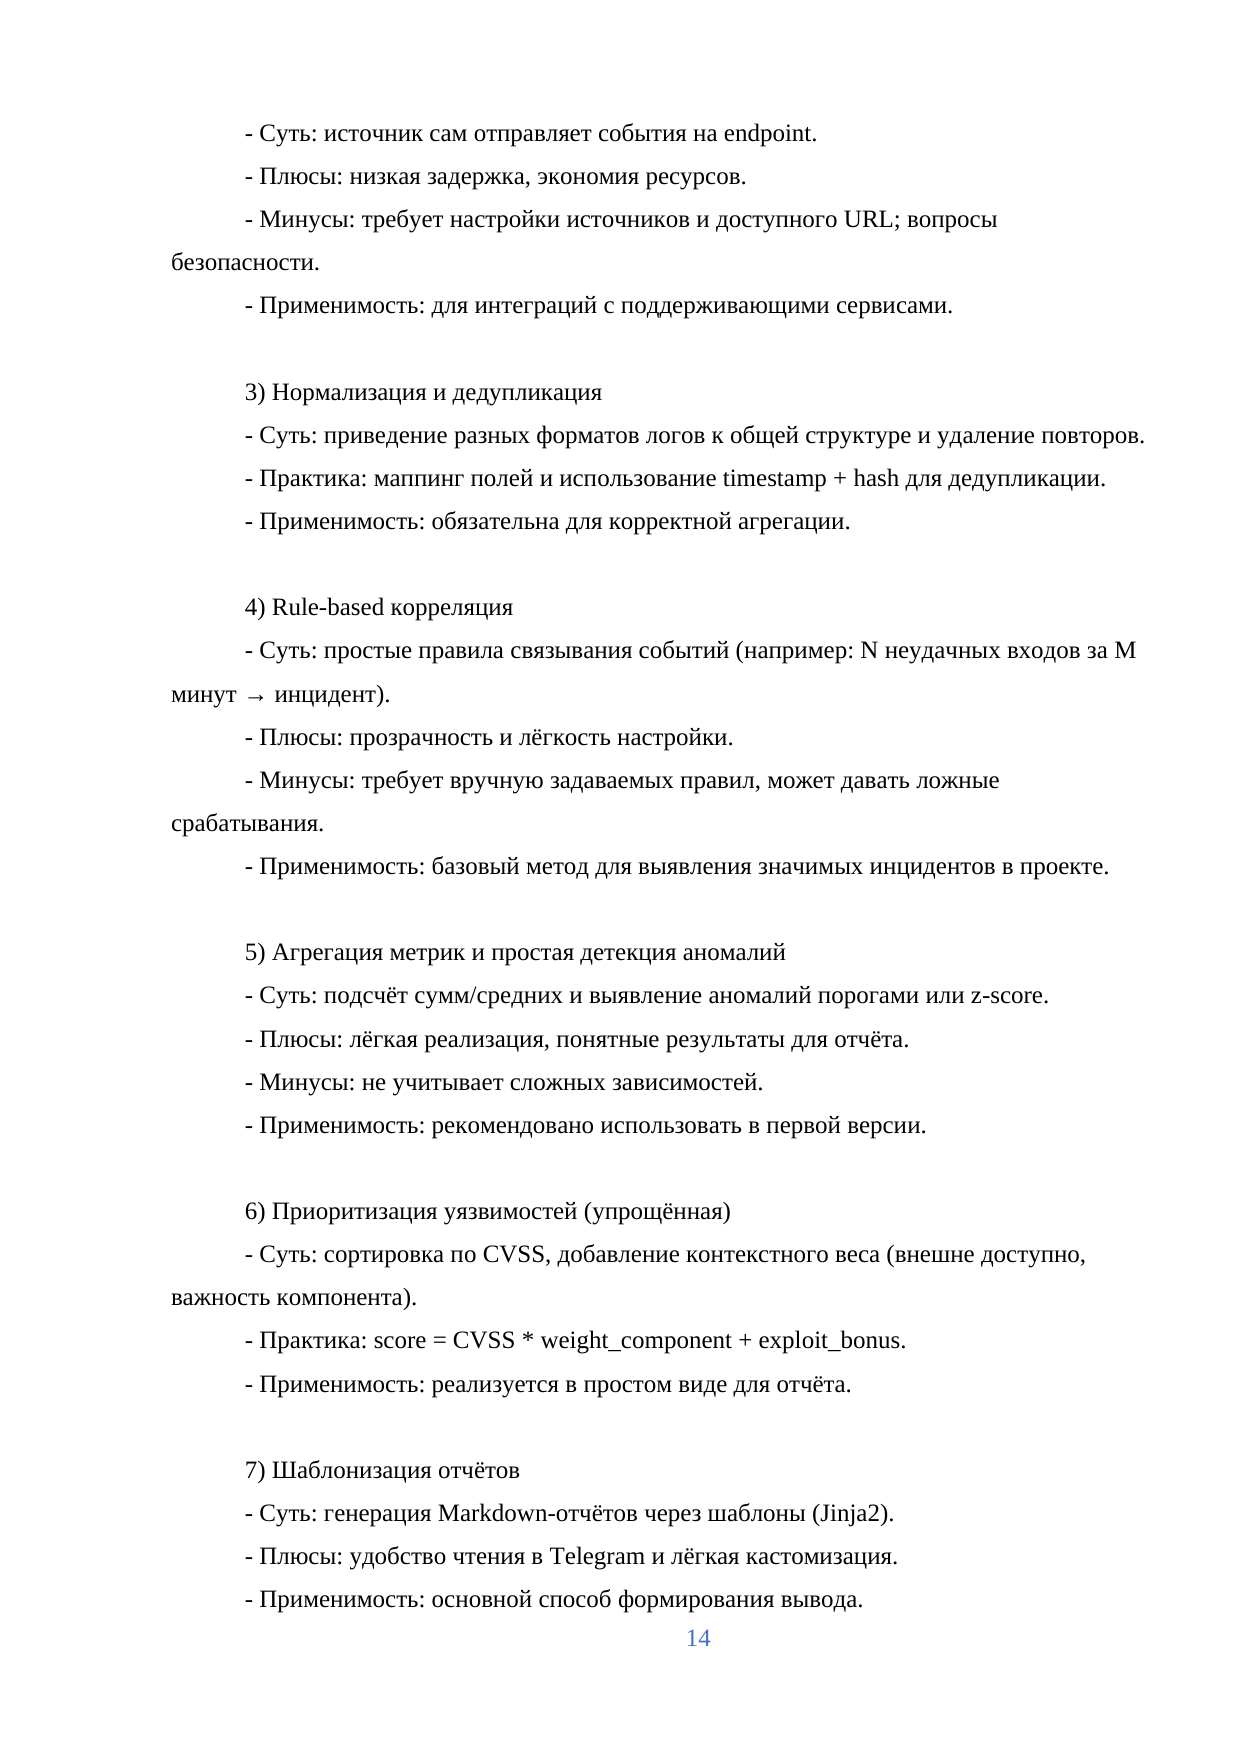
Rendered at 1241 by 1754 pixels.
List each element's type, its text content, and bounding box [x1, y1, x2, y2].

text - Суть: приведение разных форматов логов к общей структуре и удаление повторов. [171, 420, 1152, 449]
text - Применимость: базовый метод для выявления значимых инцидентов в проекте. [171, 851, 1152, 880]
text 7) Шаблонизация отчётов [171, 1455, 1152, 1484]
text - Применимость: основной способ формирования вывода. [171, 1584, 1152, 1613]
text - Применимость: для интеграций с поддерживающими сервисами. [171, 291, 1152, 319]
text - Минусы: не учитывает сложных зависимостей. [171, 1067, 1152, 1096]
text - Применимость: реализуется в простом виде для отчёта. [171, 1369, 1152, 1397]
text - Плюсы: лёгкая реализация, понятные результаты для отчёта. [171, 1024, 1152, 1052]
text - Плюсы: прозрачность и лёгкость настройки. [171, 722, 1152, 751]
text - Применимость: обязательна для корректной агрегации. [171, 506, 1152, 535]
text - Суть: сортировка по CVSS, добавление контекстного веса (внешне доступно, важность компонента). [171, 1239, 1152, 1311]
text - Суть: простые правила связывания событий (например: N неудачных входов за M минут → инцидент). [171, 636, 1152, 707]
text - Практика: score = CVSS * weight_component + exploit_bonus. [171, 1326, 1152, 1354]
text - Суть: подсчёт сумм/средних и выявление аномалий порогами или z-score. [171, 981, 1152, 1009]
text 5) Агрегация метрик и простая детекция аномалий [171, 937, 1152, 966]
text 4) Rule-based корреляция [171, 592, 1152, 621]
text - Минусы: требует настройки источников и доступного URL; вопросы безопасности. [171, 204, 1152, 276]
text - Применимость: рекомендовано использовать в первой версии. [171, 1110, 1152, 1139]
text 6) Приоритизация уязвимостей (упрощённая) [171, 1196, 1152, 1225]
text - Суть: источник сам отправляет события на endpoint. [171, 118, 1152, 147]
text 3) Нормализация и дедупликация [171, 377, 1152, 406]
text - Плюсы: низкая задержка, экономия ресурсов. [171, 161, 1152, 190]
text - Практика: маппинг полей и использование timestamp + hash для дедупликации. [171, 463, 1152, 492]
text - Плюсы: удобство чтения в Telegram и лёгкая кастомизация. [171, 1541, 1152, 1570]
text - Минусы: требует вручную задаваемых правил, может давать ложные срабатывания. [171, 765, 1152, 837]
text - Суть: генерация Markdown-отчётов через шаблоны (Jinja2). [171, 1498, 1152, 1527]
